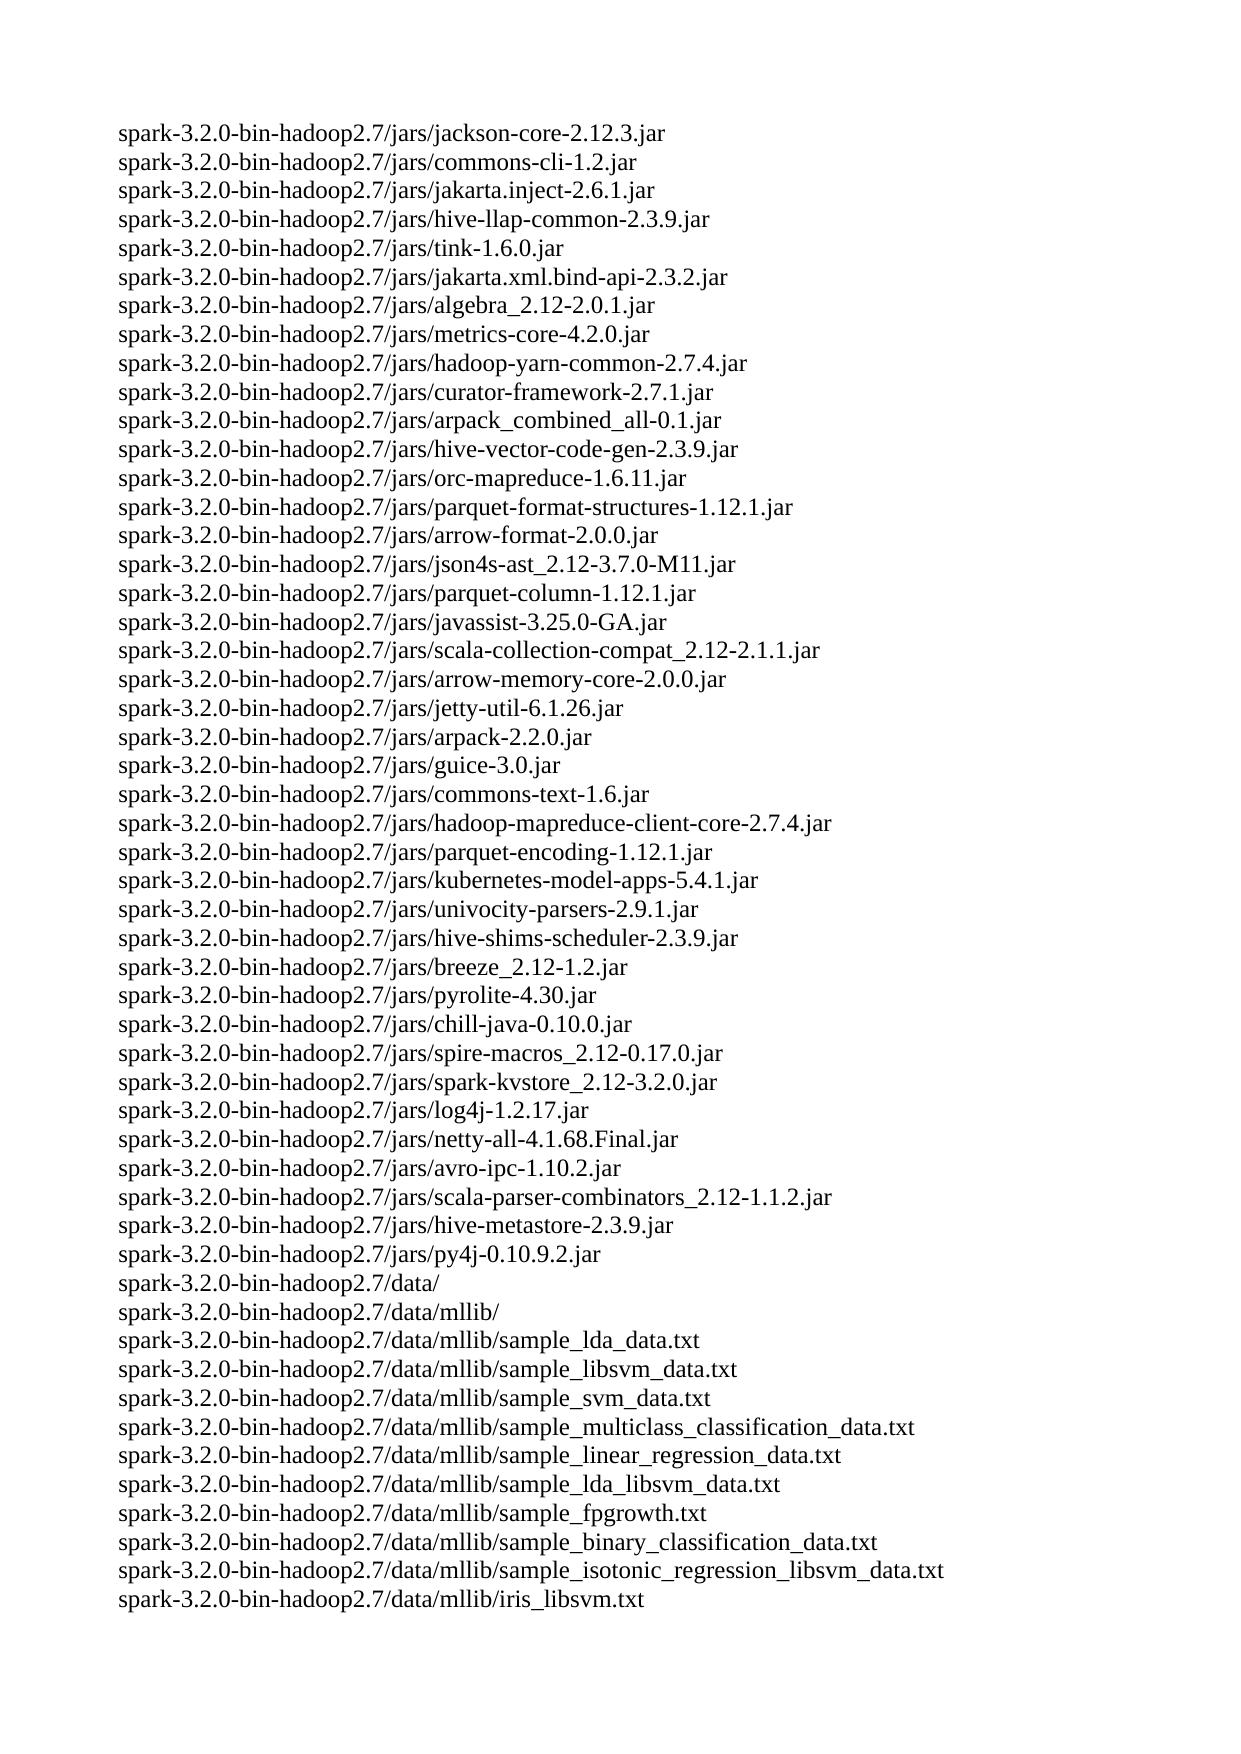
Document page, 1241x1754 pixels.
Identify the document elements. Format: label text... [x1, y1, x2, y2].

text spark-3.2.0-bin-hadoop2.7/data/mllib/sample_lda_data.txt [118, 1326, 1122, 1354]
text spark-3.2.0-bin-hadoop2.7/data/mllib/sample_libsvm_data.txt [118, 1354, 1122, 1383]
text spark-3.2.0-bin-hadoop2.7/jars/metrics-core-4.2.0.jar [118, 319, 1122, 348]
text spark-3.2.0-bin-hadoop2.7/jars/univocity-parsers-2.9.1.jar [118, 894, 1122, 923]
text spark-3.2.0-bin-hadoop2.7/data/mllib/sample_linear_regression_data.txt [118, 1441, 1122, 1469]
text spark-3.2.0-bin-hadoop2.7/jars/commons-text-1.6.jar [118, 779, 1122, 808]
text spark-3.2.0-bin-hadoop2.7/jars/arpack-2.2.0.jar [118, 722, 1122, 751]
text spark-3.2.0-bin-hadoop2.7/data/mllib/sample_svm_data.txt [118, 1383, 1122, 1412]
text spark-3.2.0-bin-hadoop2.7/jars/hive-shims-scheduler-2.3.9.jar [118, 923, 1122, 952]
text spark-3.2.0-bin-hadoop2.7/jars/pyrolite-4.30.jar [118, 981, 1122, 1009]
text spark-3.2.0-bin-hadoop2.7/jars/scala-parser-combinators_2.12-1.1.2.jar [118, 1182, 1122, 1211]
text spark-3.2.0-bin-hadoop2.7/jars/jakarta.xml.bind-api-2.3.2.jar [118, 262, 1122, 291]
text spark-3.2.0-bin-hadoop2.7/jars/chill-java-0.10.0.jar [118, 1009, 1122, 1038]
text spark-3.2.0-bin-hadoop2.7/jars/jackson-core-2.12.3.jar [118, 118, 1122, 147]
text spark-3.2.0-bin-hadoop2.7/jars/orc-mapreduce-1.6.11.jar [118, 463, 1122, 492]
text spark-3.2.0-bin-hadoop2.7/data/ [118, 1268, 1122, 1297]
text spark-3.2.0-bin-hadoop2.7/jars/hadoop-mapreduce-client-core-2.7.4.jar [118, 808, 1122, 837]
text spark-3.2.0-bin-hadoop2.7/jars/kubernetes-model-apps-5.4.1.jar [118, 866, 1122, 894]
text spark-3.2.0-bin-hadoop2.7/jars/curator-framework-2.7.1.jar [118, 377, 1122, 406]
text spark-3.2.0-bin-hadoop2.7/jars/javassist-3.25.0-GA.jar [118, 607, 1122, 636]
text spark-3.2.0-bin-hadoop2.7/jars/spark-kvstore_2.12-3.2.0.jar [118, 1067, 1122, 1096]
text spark-3.2.0-bin-hadoop2.7/jars/breeze_2.12-1.2.jar [118, 952, 1122, 981]
text spark-3.2.0-bin-hadoop2.7/jars/spire-macros_2.12-0.17.0.jar [118, 1038, 1122, 1067]
text spark-3.2.0-bin-hadoop2.7/jars/hive-llap-common-2.3.9.jar [118, 204, 1122, 233]
text spark-3.2.0-bin-hadoop2.7/jars/guice-3.0.jar [118, 751, 1122, 779]
text spark-3.2.0-bin-hadoop2.7/jars/hadoop-yarn-common-2.7.4.jar [118, 348, 1122, 377]
text spark-3.2.0-bin-hadoop2.7/jars/avro-ipc-1.10.2.jar [118, 1153, 1122, 1182]
text spark-3.2.0-bin-hadoop2.7/data/mllib/iris_libsvm.txt [118, 1584, 1122, 1613]
text spark-3.2.0-bin-hadoop2.7/jars/tink-1.6.0.jar [118, 233, 1122, 262]
text spark-3.2.0-bin-hadoop2.7/jars/parquet-column-1.12.1.jar [118, 578, 1122, 607]
text spark-3.2.0-bin-hadoop2.7/jars/hive-metastore-2.3.9.jar [118, 1211, 1122, 1239]
text spark-3.2.0-bin-hadoop2.7/jars/parquet-encoding-1.12.1.jar [118, 837, 1122, 866]
text spark-3.2.0-bin-hadoop2.7/jars/commons-cli-1.2.jar [118, 147, 1122, 176]
text spark-3.2.0-bin-hadoop2.7/jars/jakarta.inject-2.6.1.jar [118, 176, 1122, 204]
text spark-3.2.0-bin-hadoop2.7/jars/json4s-ast_2.12-3.7.0-M11.jar [118, 549, 1122, 578]
text spark-3.2.0-bin-hadoop2.7/jars/scala-collection-compat_2.12-2.1.1.jar [118, 636, 1122, 664]
text spark-3.2.0-bin-hadoop2.7/jars/arpack_combined_all-0.1.jar [118, 406, 1122, 434]
text spark-3.2.0-bin-hadoop2.7/data/mllib/sample_fpgrowth.txt [118, 1498, 1122, 1527]
text spark-3.2.0-bin-hadoop2.7/jars/hive-vector-code-gen-2.3.9.jar [118, 434, 1122, 463]
text spark-3.2.0-bin-hadoop2.7/data/mllib/sample_lda_libsvm_data.txt [118, 1469, 1122, 1498]
text spark-3.2.0-bin-hadoop2.7/jars/netty-all-4.1.68.Final.jar [118, 1124, 1122, 1153]
text spark-3.2.0-bin-hadoop2.7/jars/py4j-0.10.9.2.jar [118, 1239, 1122, 1268]
text spark-3.2.0-bin-hadoop2.7/jars/arrow-format-2.0.0.jar [118, 521, 1122, 549]
text spark-3.2.0-bin-hadoop2.7/jars/parquet-format-structures-1.12.1.jar [118, 492, 1122, 521]
text spark-3.2.0-bin-hadoop2.7/data/mllib/sample_multiclass_classification_data.txt [118, 1412, 1122, 1441]
text spark-3.2.0-bin-hadoop2.7/jars/jetty-util-6.1.26.jar [118, 693, 1122, 722]
text spark-3.2.0-bin-hadoop2.7/jars/log4j-1.2.17.jar [118, 1096, 1122, 1124]
text spark-3.2.0-bin-hadoop2.7/jars/arrow-memory-core-2.0.0.jar [118, 664, 1122, 693]
text spark-3.2.0-bin-hadoop2.7/jars/algebra_2.12-2.0.1.jar [118, 291, 1122, 319]
text spark-3.2.0-bin-hadoop2.7/data/mllib/sample_binary_classification_data.txt [118, 1527, 1122, 1556]
text spark-3.2.0-bin-hadoop2.7/data/mllib/sample_isotonic_regression_libsvm_data.txt [118, 1556, 1122, 1584]
text spark-3.2.0-bin-hadoop2.7/data/mllib/ [118, 1297, 1122, 1326]
